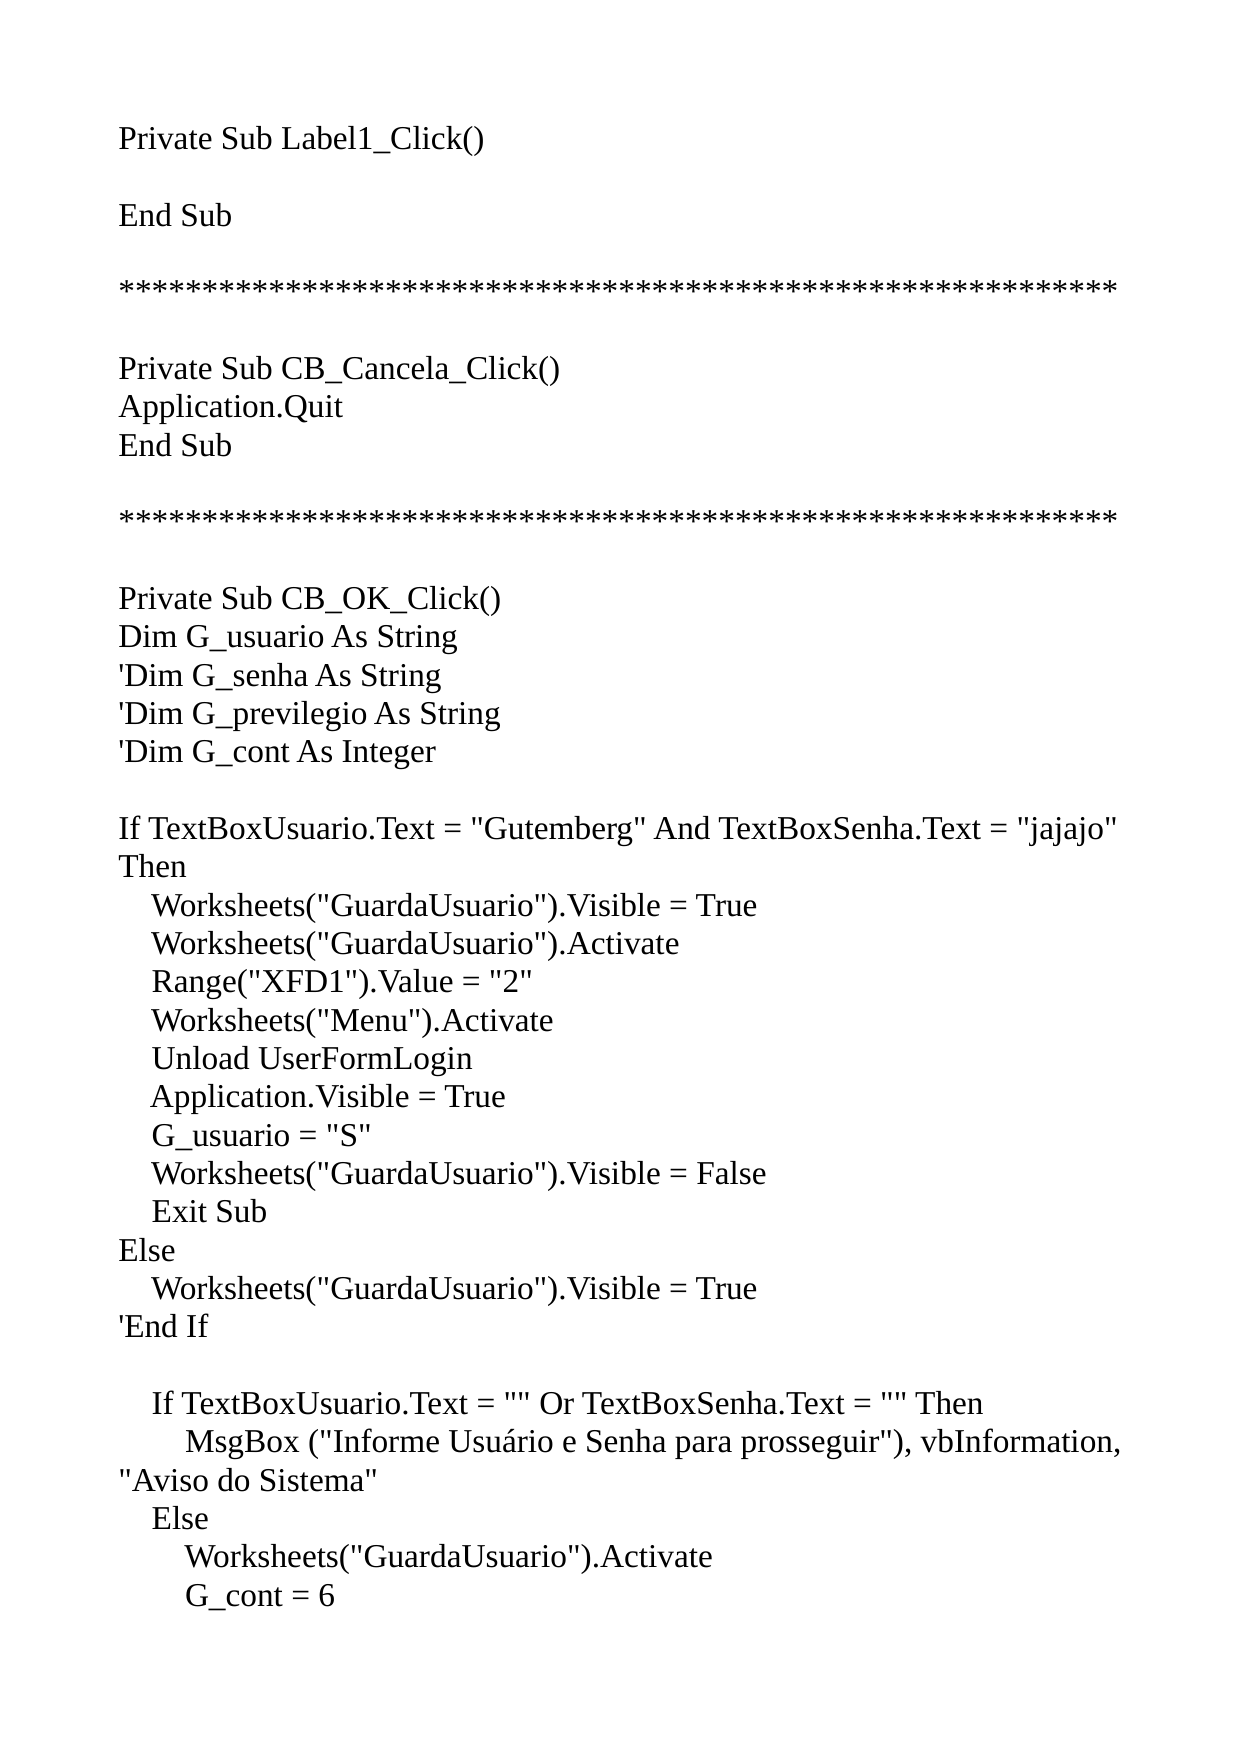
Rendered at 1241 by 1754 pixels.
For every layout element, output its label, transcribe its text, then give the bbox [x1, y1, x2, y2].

text If TextBoxUsuario.Text = "" Or TextBoxSenha.Text = "" Then [118, 1383, 1122, 1421]
text 'Dim G_previlegio As String [118, 693, 1122, 731]
text Application.Visible = True [118, 1076, 1122, 1115]
text End Sub [118, 425, 1122, 463]
text Exit Sub [118, 1191, 1122, 1230]
text Range("XFD1").Value = "2" [118, 961, 1122, 1000]
text Unload UserFormLogin [118, 1038, 1122, 1076]
text G_usuario = "S" [118, 1115, 1122, 1153]
text 'End If [118, 1306, 1122, 1345]
text MsgBox ("Informe Usuário e Senha para prosseguir"), vbInformation, "Aviso do Sistema" [118, 1421, 1122, 1498]
text Worksheets("GuardaUsuario").Visible = True [118, 1268, 1122, 1306]
text Private Sub Label1_Click() [118, 118, 1122, 156]
text Else [118, 1498, 1122, 1536]
text Private Sub CB_OK_Click() [118, 578, 1122, 616]
text End Sub [118, 195, 1122, 233]
text G_cont = 6 [118, 1575, 1122, 1613]
text Application.Quit [118, 386, 1122, 425]
text Worksheets("GuardaUsuario").Visible = True [118, 885, 1122, 923]
text 'Dim G_senha As String [118, 655, 1122, 693]
text Worksheets("Menu").Activate [118, 1000, 1122, 1038]
text ************************************************************ [118, 271, 1122, 310]
text Worksheets("GuardaUsuario").Activate [118, 1536, 1122, 1575]
text ************************************************************ [118, 501, 1122, 540]
text Worksheets("GuardaUsuario").Visible = False [118, 1153, 1122, 1191]
text Dim G_usuario As String [118, 616, 1122, 655]
text If TextBoxUsuario.Text = "Gutemberg" And TextBoxSenha.Text = "jajajo" Then [118, 808, 1122, 885]
text 'Dim G_cont As Integer [118, 731, 1122, 770]
text Else [118, 1230, 1122, 1268]
text Private Sub CB_Cancela_Click() [118, 348, 1122, 386]
text Worksheets("GuardaUsuario").Activate [118, 923, 1122, 961]
